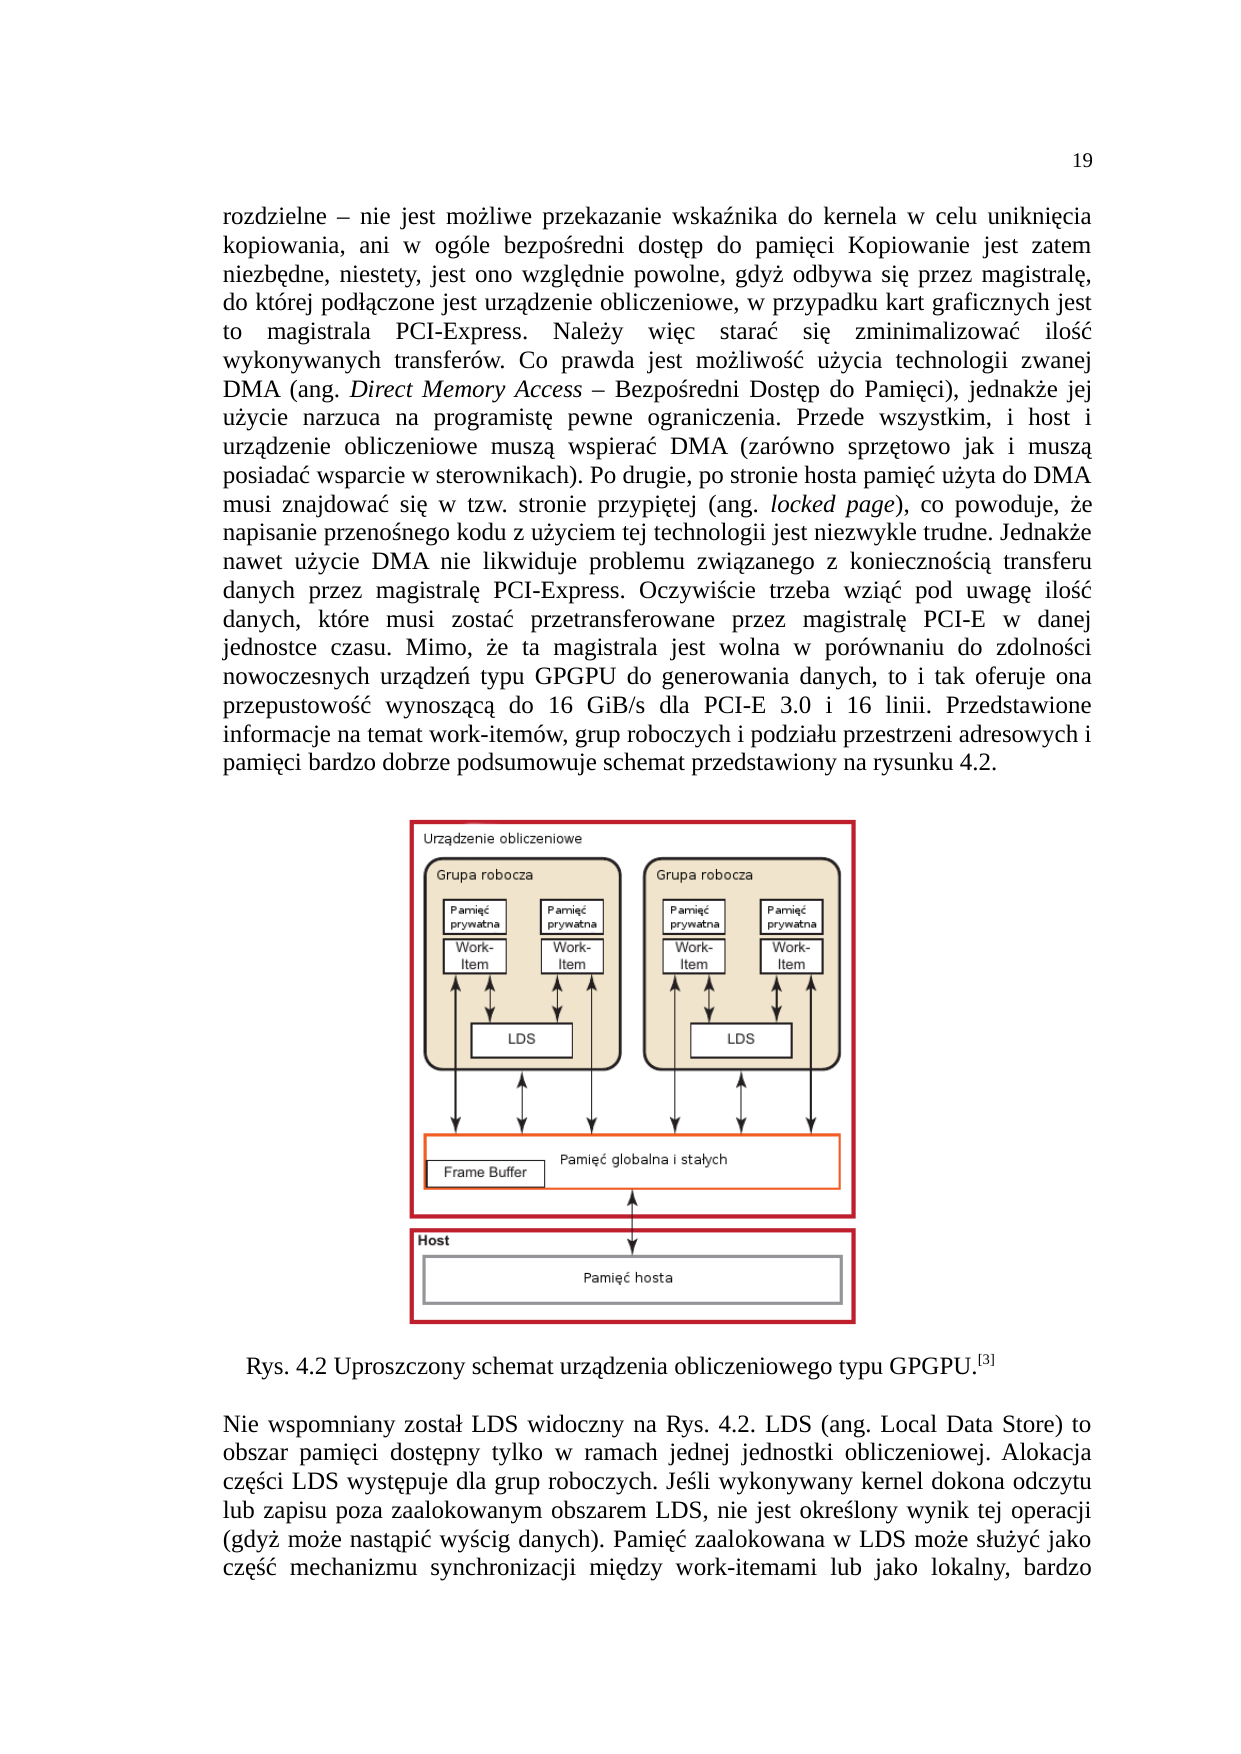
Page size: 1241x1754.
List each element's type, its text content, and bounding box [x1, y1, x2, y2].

picture [400, 806, 876, 1338]
text Rys. 4.2 Uproszczony schemat urządzenia obliczeniowego typu GPGPU.[3] [148, 1351, 1093, 1380]
list rozdzielne – nie jest możliwe przekazanie wskaźnika do kernela w celu uniknięcia kopiowania, ani w ogóle bezpośredni dostęp do pamięci Kopiowanie jest zatem niezbędne, niestety, jest ono względnie powolne, gdyż odbywa się przez magistralę, do której podłączone jest urządzenie obliczeniowe, w przypadku kart graficznych jest to magistrala PCI-Express. Należy więc starać się zminimalizować ilość wykonywanych transferów. Co prawda jest możliwość użycia technologii zwanej DMA (ang. Direct Memory Access – Bezpośredni Dostęp do Pamięci), jednakże jej użycie narzuca na programistę pewne ograniczenia. Przede wszystkim, i host i urządzenie obliczeniowe muszą wspierać DMA (zarówno sprzętowo jak i muszą posiadać wsparcie w sterownikach). Po drugie, po stronie hosta pamięć użyta do DMA musi znajdować się w tzw. stronie przypiętej (ang. locked page), co powoduje, że napisanie przenośnego kodu z użyciem tej technologii jest niezwykle trudne. Jednakże nawet użycie DMA nie likwiduje problemu związanego z koniecznością transferu danych przez magistralę PCI-Express. Oczywiście trzeba wziąć pod uwagę ilość danych, które musi zostać przetransferowane przez magistralę PCI-E w danej jednostce czasu. Mimo, że ta magistrala jest wolna w porównaniu do zdolności nowoczesnych urządzeń typu GPGPU do generowania danych, to i tak oferuje ona przepustowość wynoszącą do 16 GiB/s dla PCI-E 3.0 i 16 linii. Przedstawione informacje na temat work-itemów, grup roboczych i podziału przestrzeni adresowych i pamięci bardzo dobrze podsumowuje schemat przedstawiony na rysunku 4.2. [185, 201, 1093, 776]
list Nie wspomniany został LDS widoczny na Rys. 4.2. LDS (ang. Local Data Store) to obszar pamięci dostępny tylko w ramach jednej jednostki obliczeniowej. Alokacja części LDS występuje dla grup roboczych. Jeśli wykonywany kernel dokona odczytu lub zapisu poza zaalokowanym obszarem LDS, nie jest określony wynik tej operacji (gdyż może nastąpić wyścig danych). Pamięć zaalokowana w LDS może służyć jako część mechanizmu synchronizacji między work-itemami lub jako lokalny, bardzo [185, 1409, 1093, 1581]
